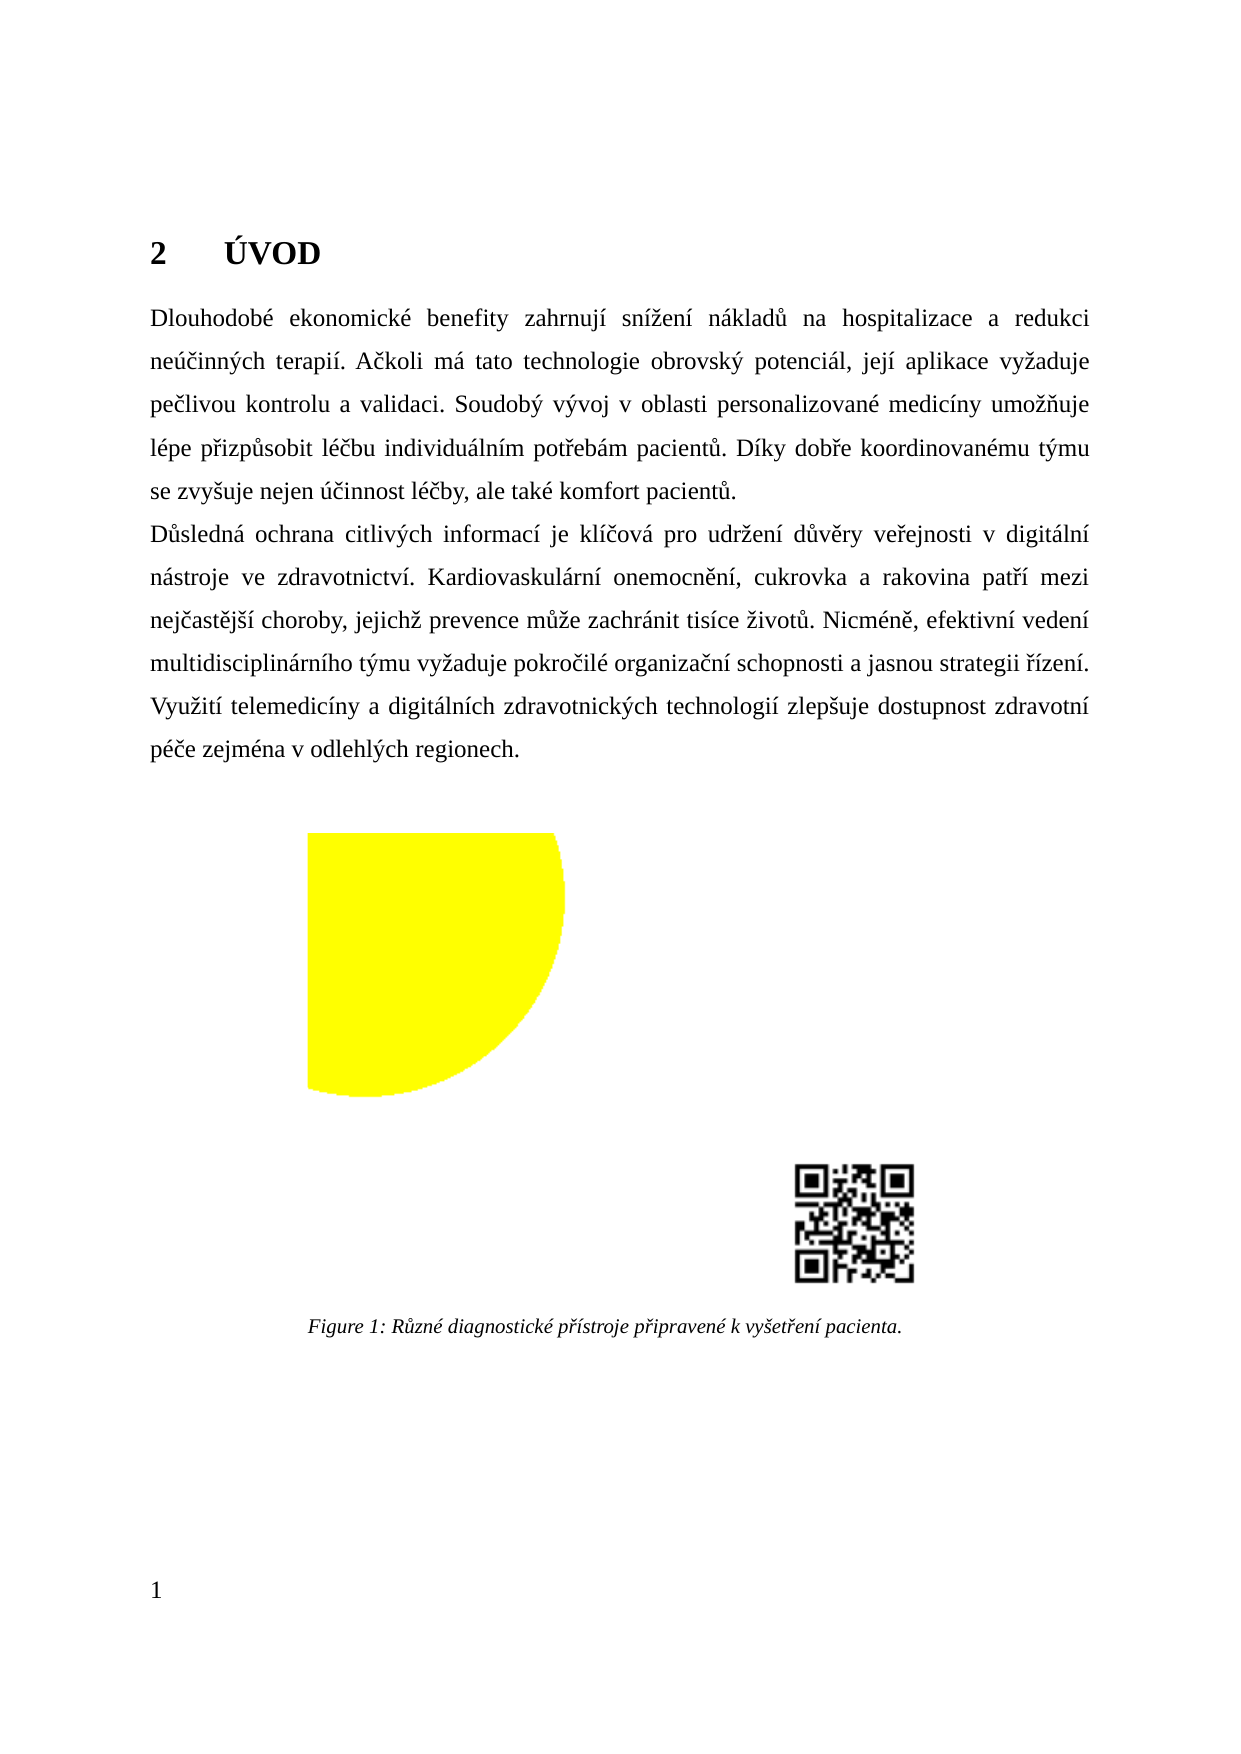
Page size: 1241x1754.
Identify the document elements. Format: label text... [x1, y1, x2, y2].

picture [307, 833, 933, 1302]
text Figure 1: Různé diagnostické přístroje připravené k vyšetření pacienta. [308, 1302, 933, 1338]
text Dlouhodobé ekonomické benefity zahrnují snížení nákladů na hospitalizace a redukci neúčinných terapií. Ačkoli má tato technologie obrovský potenciál, její aplikace vyžaduje pečlivou kontrolu a validaci. Soudobý vývoj v oblasti personalizované medicíny umožňuje lépe přizpůsobit léčbu individuálním potřebám pacientů. Díky dobře koordinovanému týmu se zvyšuje nejen účinnost léčby, ale také komfort pacientů. [150, 303, 1090, 504]
text Důsledná ochrana citlivých informací je klíčová pro udržení důvěry veřejnosti v digitální nástroje ve zdravotnictví. Kardiovaskulární onemocnění, cukrovka a rakovina patří mezi nejčastější choroby, jejichž prevence může zachránit tisíce životů. Nicméně, efektivní vedení multidisciplinárního týmu vyžaduje pokročilé organizační schopnosti a jasnou strategii řízení. Využití telemedicíny a digitálních zdravotnických technologií zlepšuje dostupnost zdravotní péče zejména v odlehlých regionech. [150, 519, 1090, 763]
subtitle Úvod [150, 233, 1090, 272]
